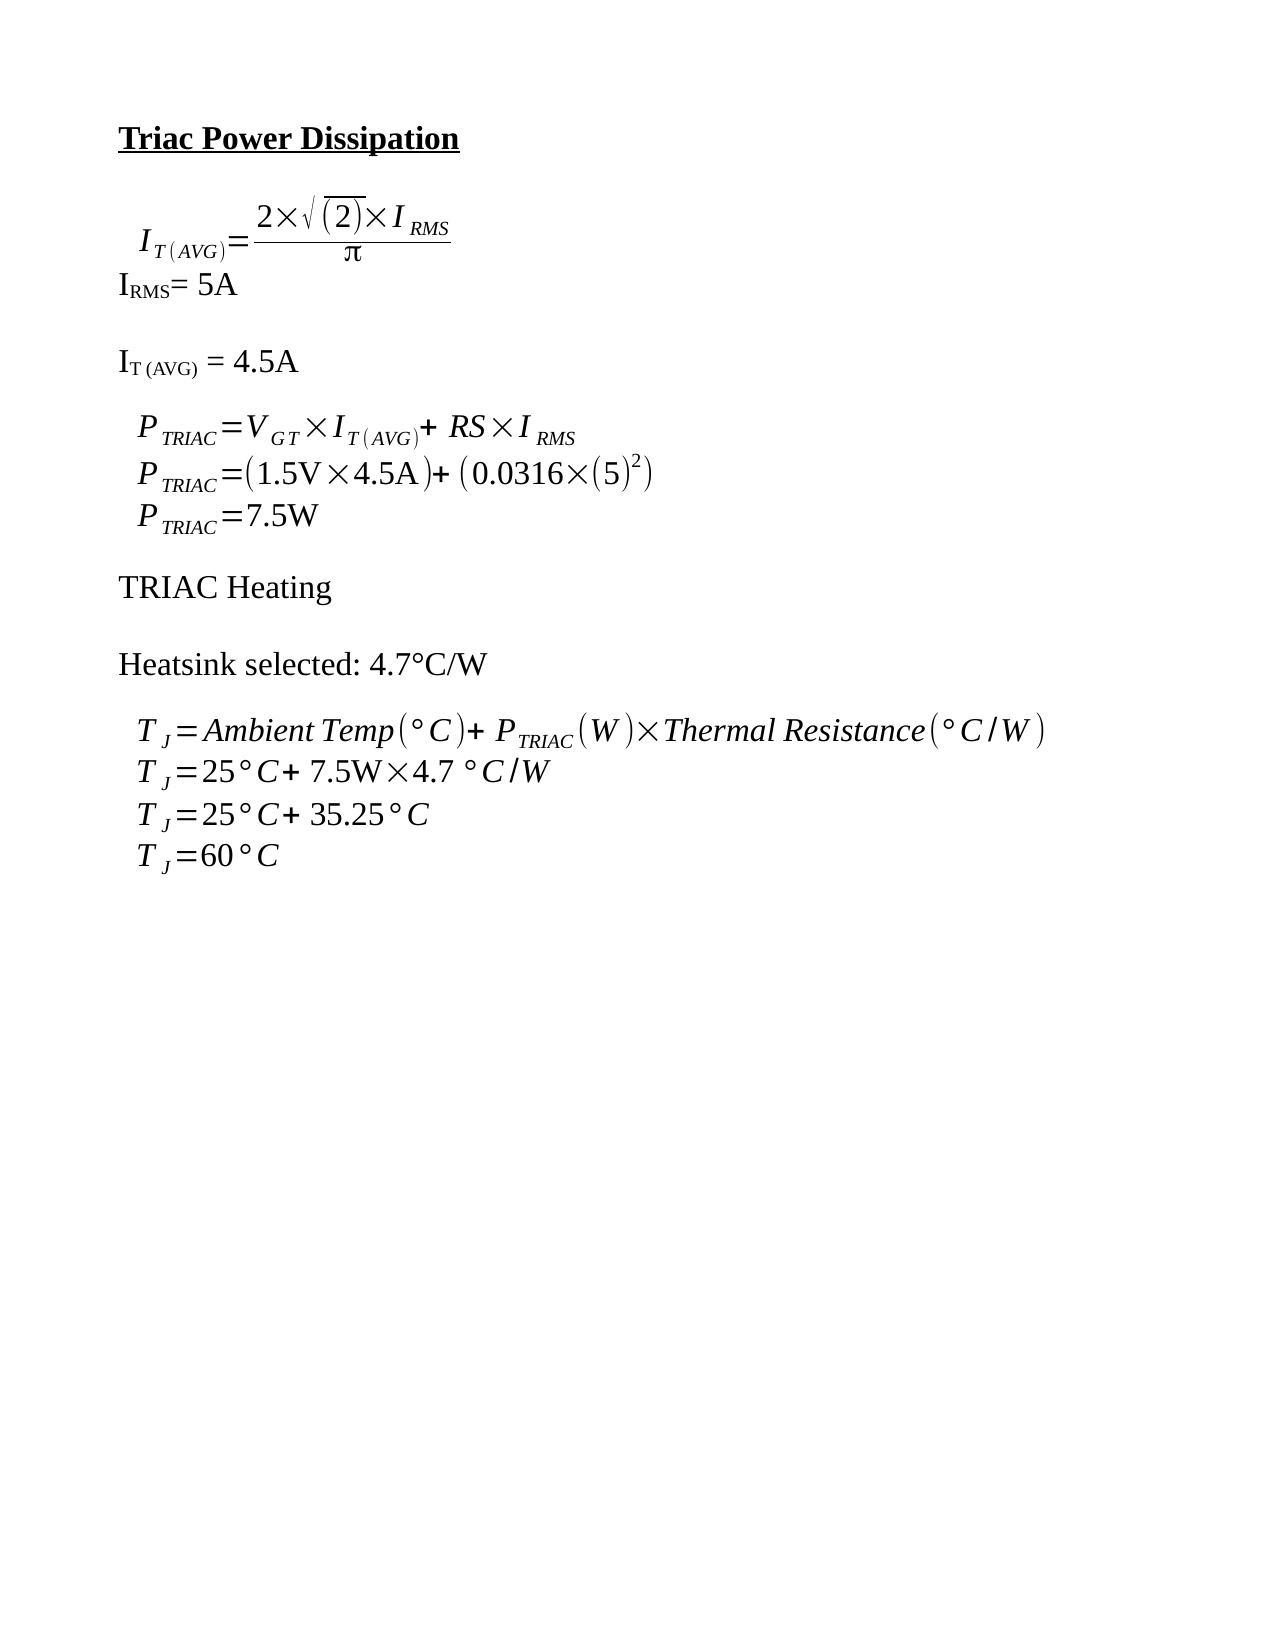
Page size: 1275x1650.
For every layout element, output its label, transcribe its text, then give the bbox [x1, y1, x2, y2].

text Heatsink selected: 4.7°C/W [118, 644, 1157, 683]
text IRMS= 5A IT (AVG) = 4.5A [118, 264, 1157, 379]
text TRIAC Heating [118, 568, 1157, 606]
text Triac Power Dissipation [118, 118, 1157, 156]
